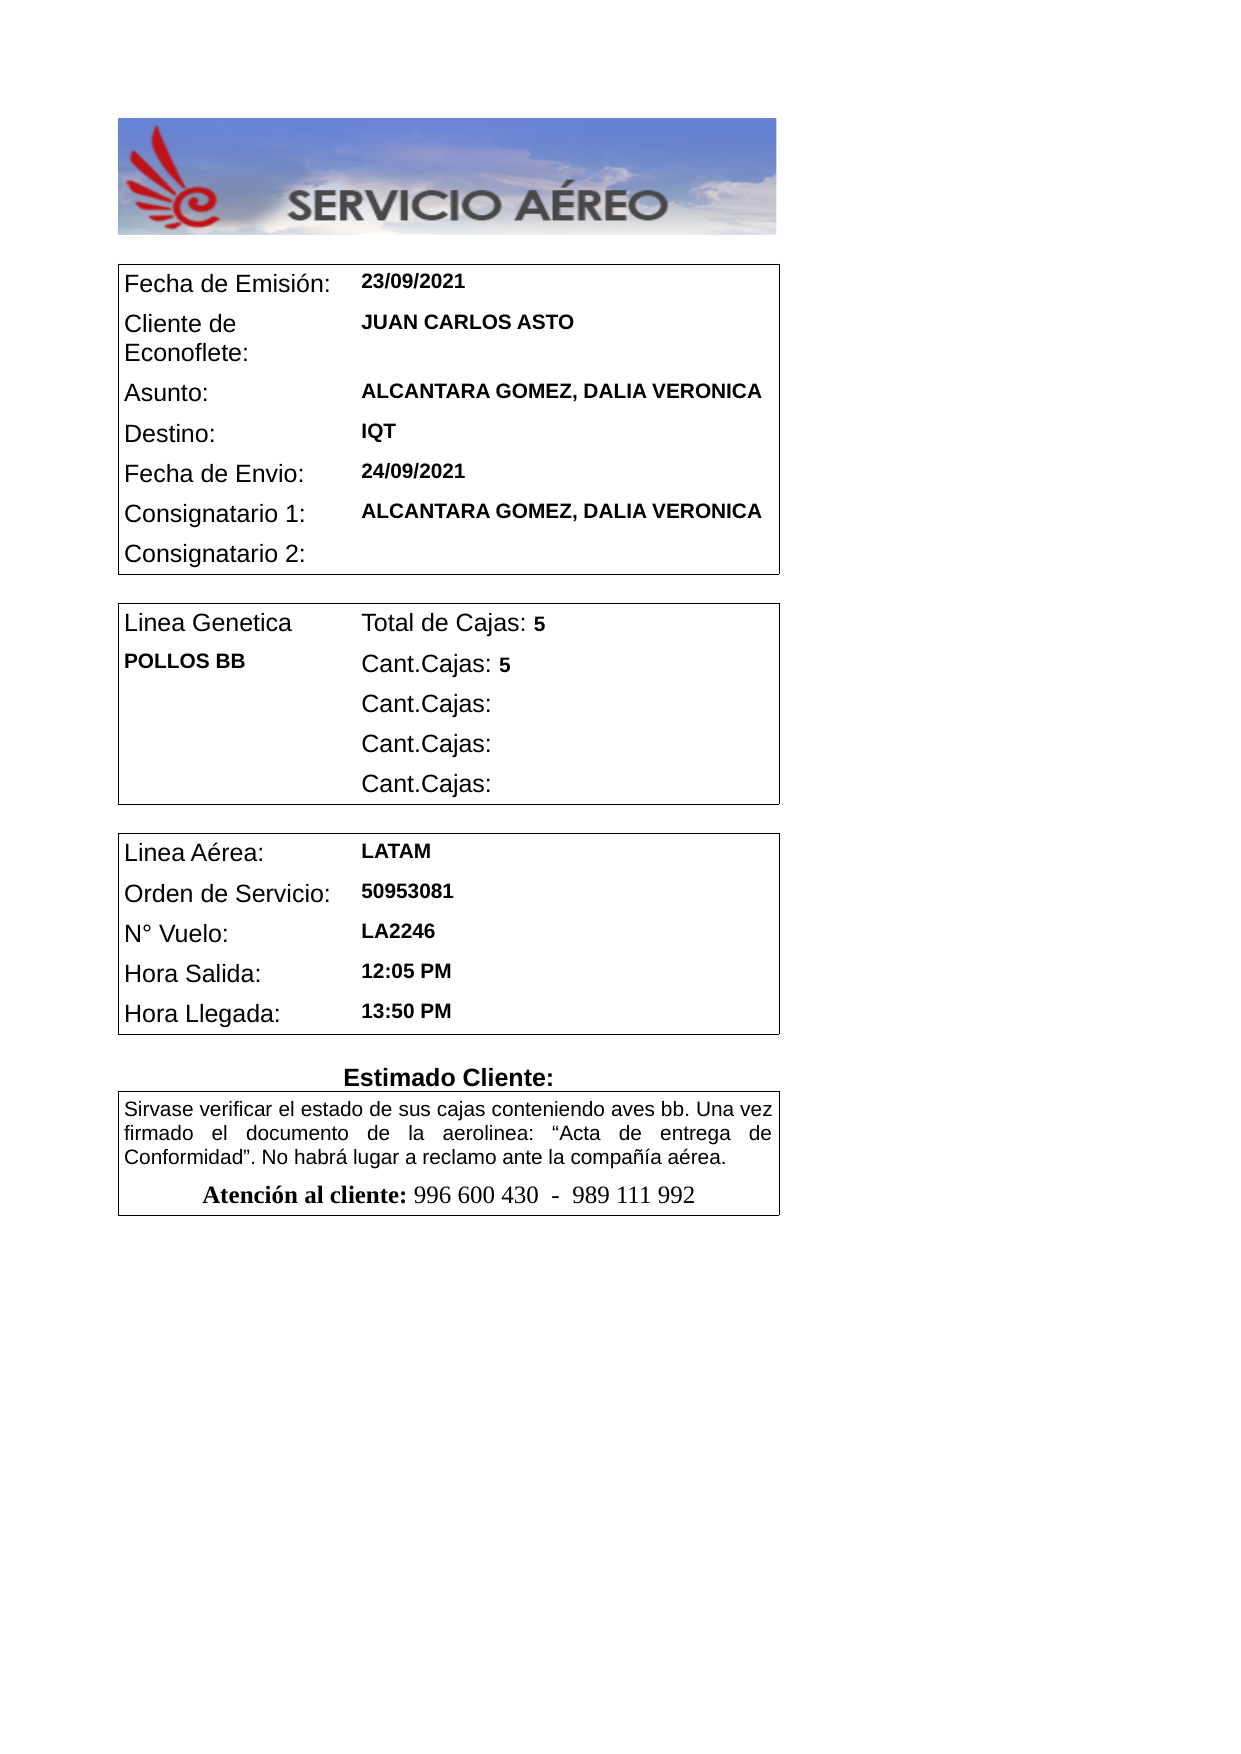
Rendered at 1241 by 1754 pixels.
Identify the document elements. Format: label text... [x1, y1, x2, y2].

table_cell Cant.Cajas: [356, 683, 779, 723]
table_cell [118, 805, 356, 833]
table_cell 50953081 [356, 873, 779, 913]
table_cell Total de Cajas: 5 [356, 604, 779, 643]
table_cell JUAN CARLOS ASTO [356, 304, 779, 373]
table_cell Cant.Cajas: [356, 764, 779, 804]
table_cell [119, 764, 356, 804]
table_cell [356, 534, 779, 574]
table_cell 24/09/2021 [356, 453, 779, 493]
table_cell [119, 683, 356, 723]
table_cell Consignatario 1: [119, 493, 356, 533]
table_cell Linea Genetica [119, 604, 356, 643]
table_cell [356, 805, 779, 833]
table_cell ALCANTARA GOMEZ, DALIA VERONICA [356, 493, 779, 533]
table_cell LA2246 [356, 913, 779, 953]
table_cell ALCANTARA GOMEZ, DALIA VERONICA [356, 373, 779, 413]
table_cell Linea Aérea: [119, 834, 356, 873]
table_cell POLLOS BB [119, 643, 356, 683]
picture [118, 118, 777, 235]
table_cell Destino: [119, 413, 356, 453]
table_cell Estimado Cliente: [118, 1035, 779, 1091]
table_cell Atención al cliente: 996 600 430 - 989 111 992 [119, 1175, 779, 1215]
table_cell Sirvase verificar el estado de sus cajas conteniendo aves bb. Una vez firmado el documento de la aerolinea: “Acta de entrega de Conformidad”. No habrá lugar a reclamo ante la compañía aérea. [119, 1092, 779, 1175]
table_cell 12:05 PM [356, 953, 779, 993]
table_cell [118, 575, 356, 603]
table_cell Cant.Cajas: 5 [356, 643, 779, 683]
table_cell Cliente de Econoflete: [119, 304, 356, 373]
table_cell 13:50 PM [356, 994, 779, 1034]
table_header Fecha de Emisión: [119, 265, 356, 304]
table_cell Hora Salida: [119, 953, 356, 993]
table_cell Asunto: [119, 373, 356, 413]
table_cell Hora Llegada: [119, 994, 356, 1034]
table_cell Consignatario 2: [119, 534, 356, 574]
table_cell Cant.Cajas: [356, 723, 779, 763]
table_cell N° Vuelo: [119, 913, 356, 953]
table_cell [356, 575, 779, 603]
table_cell IQT [356, 413, 779, 453]
table_cell Orden de Servicio: [119, 873, 356, 913]
table_header 23/09/2021 [356, 265, 779, 304]
table_cell LATAM [356, 834, 779, 873]
table_cell Fecha de Envio: [119, 453, 356, 493]
table_cell [119, 723, 356, 763]
